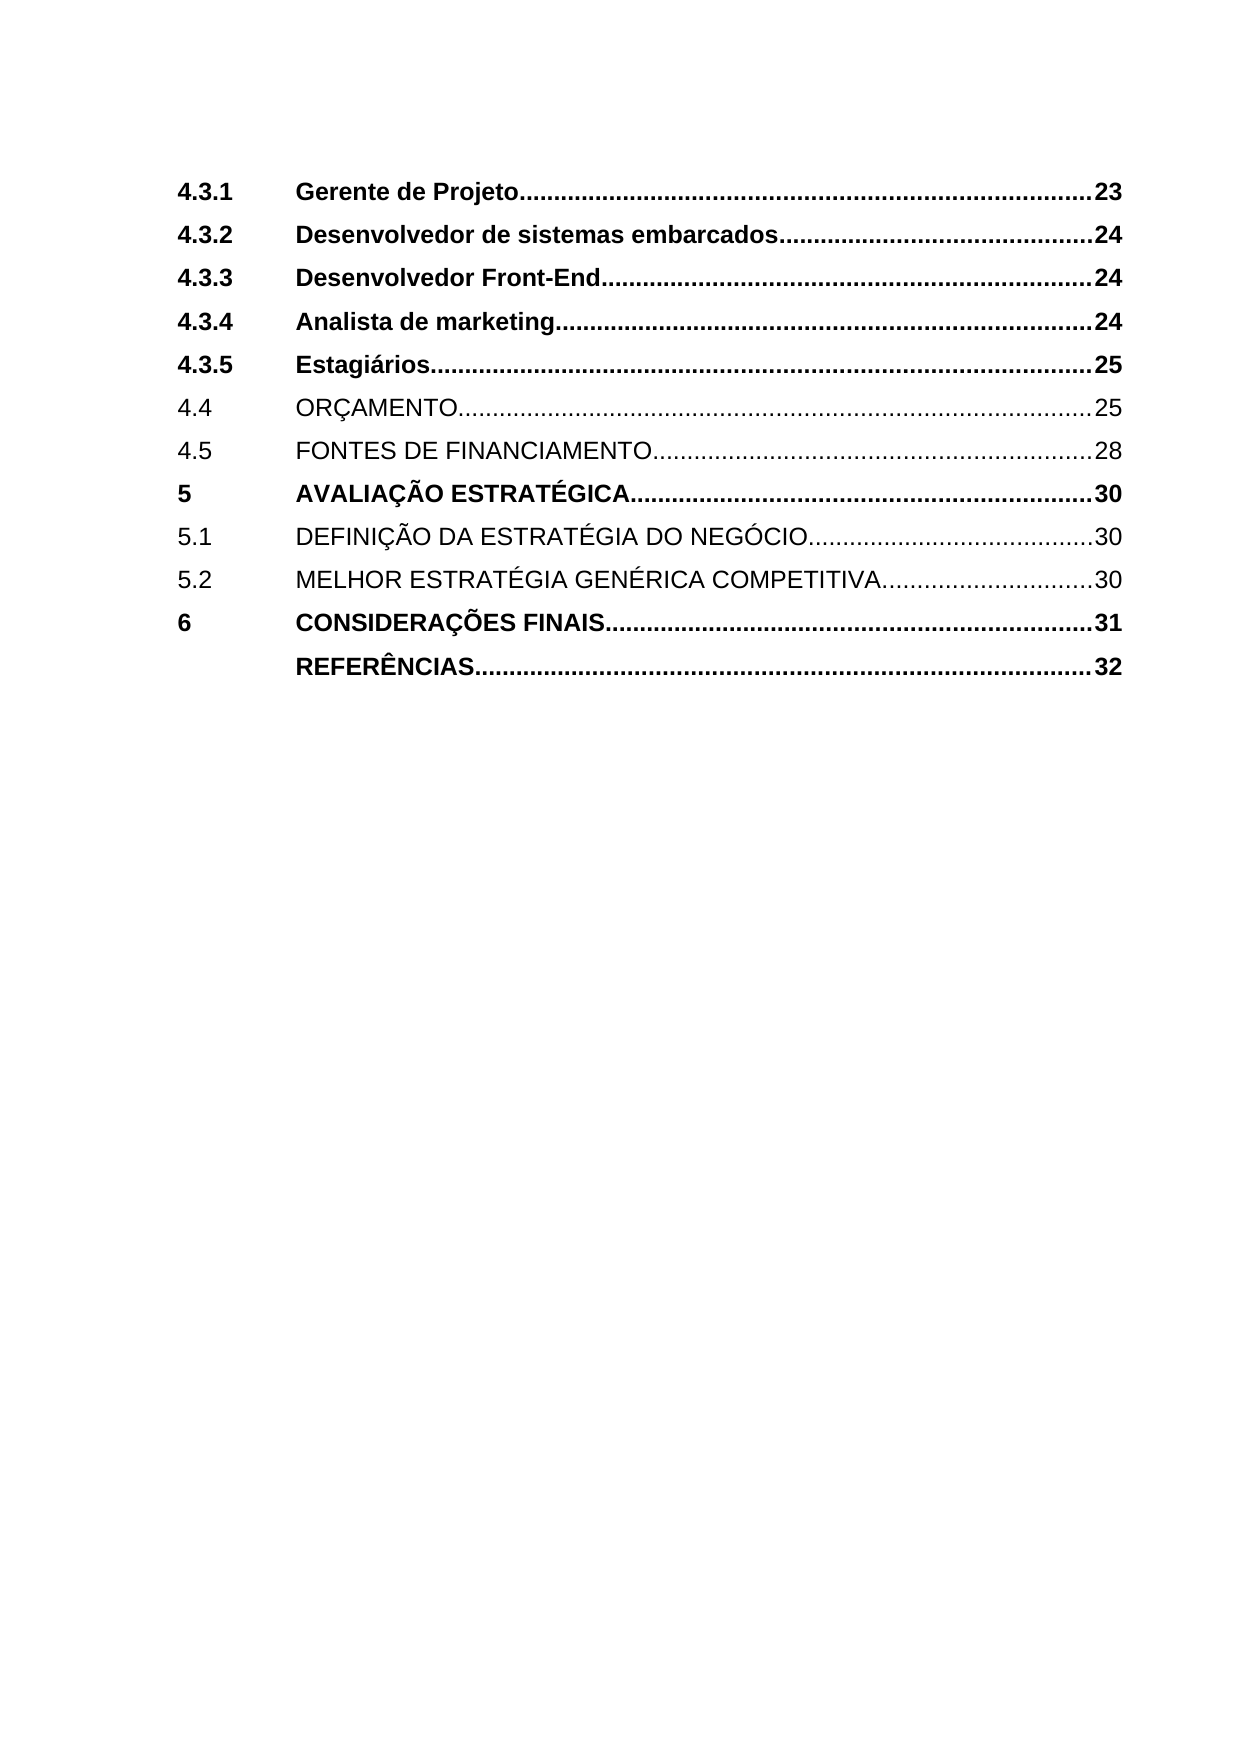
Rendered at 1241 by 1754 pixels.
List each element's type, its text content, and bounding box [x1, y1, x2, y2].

text 4.4 Orçamento 25 [177, 393, 1122, 422]
text 6 Considerações finais 31 [177, 608, 1122, 637]
text 4.5 Fontes de financiamento 28 [177, 436, 1122, 465]
text 5 AVALIAÇÃO ESTRATÉGICA 30 [177, 479, 1122, 508]
text 4.3.1 Gerente de Projeto 23 [177, 177, 1122, 206]
text 4.3.3 Desenvolvedor Front-End 24 [177, 263, 1122, 292]
text 4.3.4 Analista de marketing 24 [177, 307, 1122, 335]
text 5.1 Definição da estratégia do negócio 30 [177, 522, 1122, 551]
text 4.3.5 Estagiários 25 [177, 350, 1122, 378]
text REFERÊNCIAS 32 [177, 652, 1122, 680]
text 5.2 Melhor estratégia genérica competitiva 30 [177, 565, 1122, 594]
text 4.3.2 Desenvolvedor de sistemas embarcados 24 [177, 220, 1122, 249]
